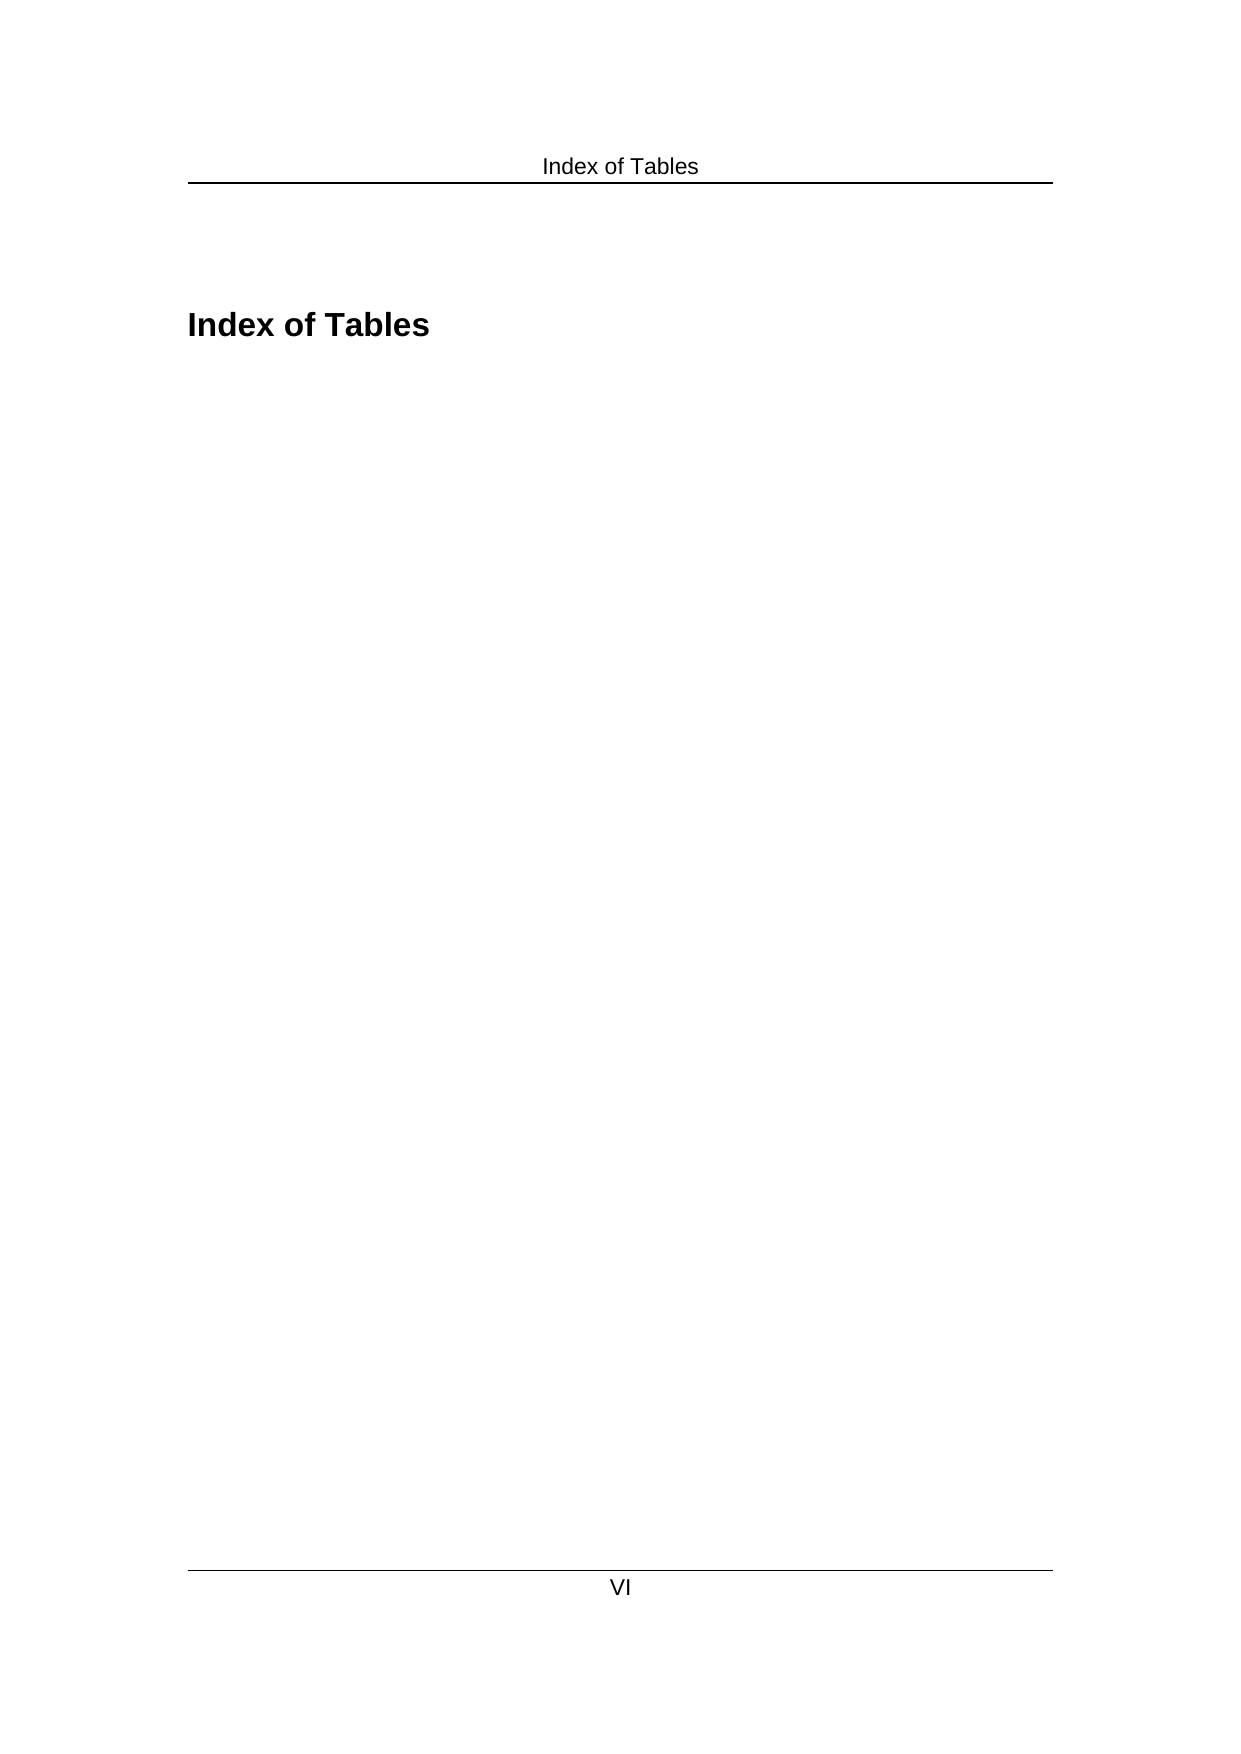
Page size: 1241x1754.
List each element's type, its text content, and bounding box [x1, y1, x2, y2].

subtitle Index of Tables [187, 305, 1053, 343]
